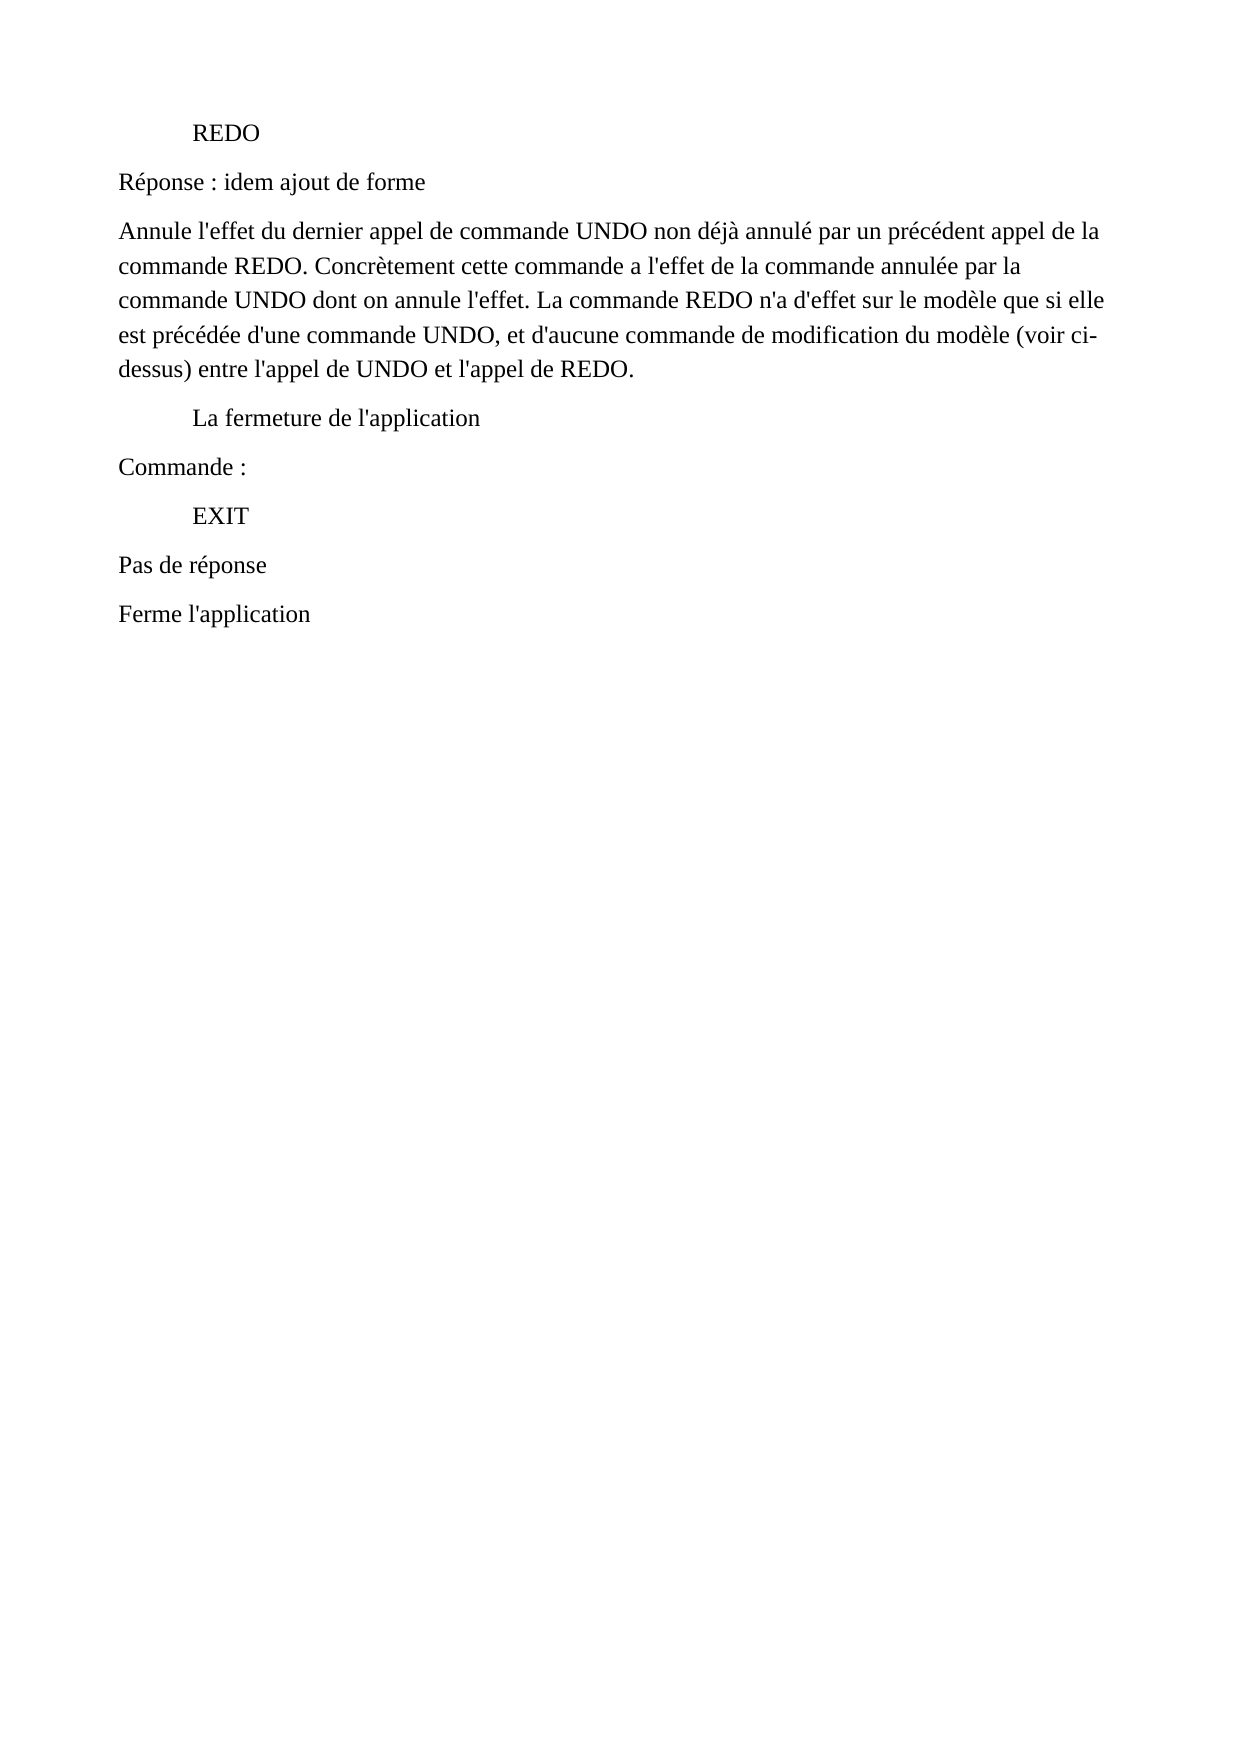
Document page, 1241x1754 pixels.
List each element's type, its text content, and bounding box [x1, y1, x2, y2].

text EXIT [118, 501, 1122, 530]
text Réponse : idem ajout de forme [118, 167, 1122, 196]
text Ferme l'application [118, 599, 1122, 628]
text REDO [118, 118, 1122, 147]
text Annule l'effet du dernier appel de commande UNDO non déjà annulé par un précédent appel de la commande REDO. Concrètement cette commande a l'effet de la commande annulée par la commande UNDO dont on annule l'effet. La commande REDO n'a d'effet sur le modèle que si elle est précédée d'une commande UNDO, et d'aucune commande de modification du modèle (voir ci-dessus) entre l'appel de UNDO et l'appel de REDO. [118, 216, 1122, 383]
text Pas de réponse [118, 550, 1122, 579]
text La fermeture de l'application [118, 403, 1122, 432]
text Commande : [118, 452, 1122, 481]
